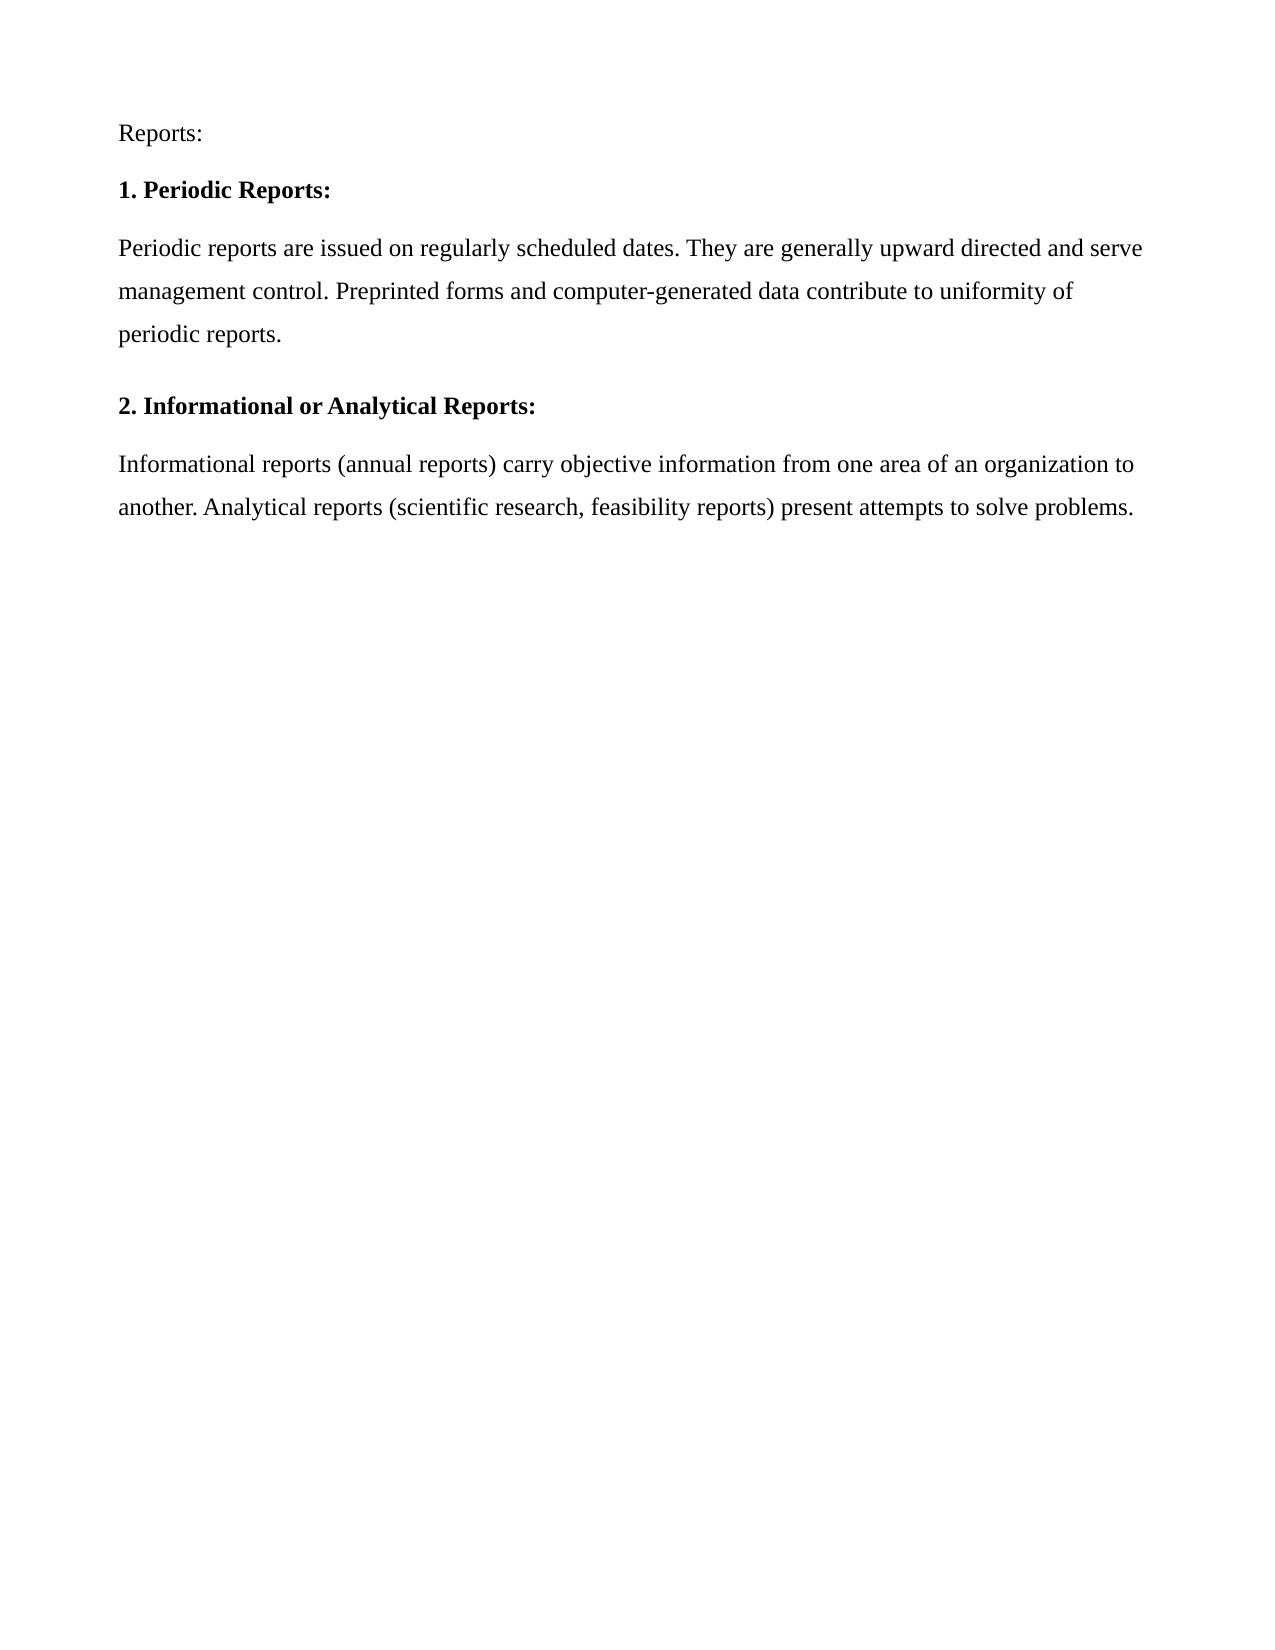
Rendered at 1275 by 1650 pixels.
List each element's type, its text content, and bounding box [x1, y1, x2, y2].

text 2. Informational or Analytical Reports: [118, 391, 1157, 420]
text Periodic reports are issued on regularly scheduled dates. They are generally upward directed and serve management control. Preprinted forms and computer-generated data contribute to uniformity of periodic reports. [118, 233, 1157, 348]
text Reports: [118, 118, 1157, 147]
text 1. Periodic Reports: [118, 176, 1157, 204]
text Informational reports (annual reports) carry objective information from one area of an organization to another. Analytical reports (scientific research, feasibility reports) present attempts to solve problems. [118, 449, 1157, 521]
